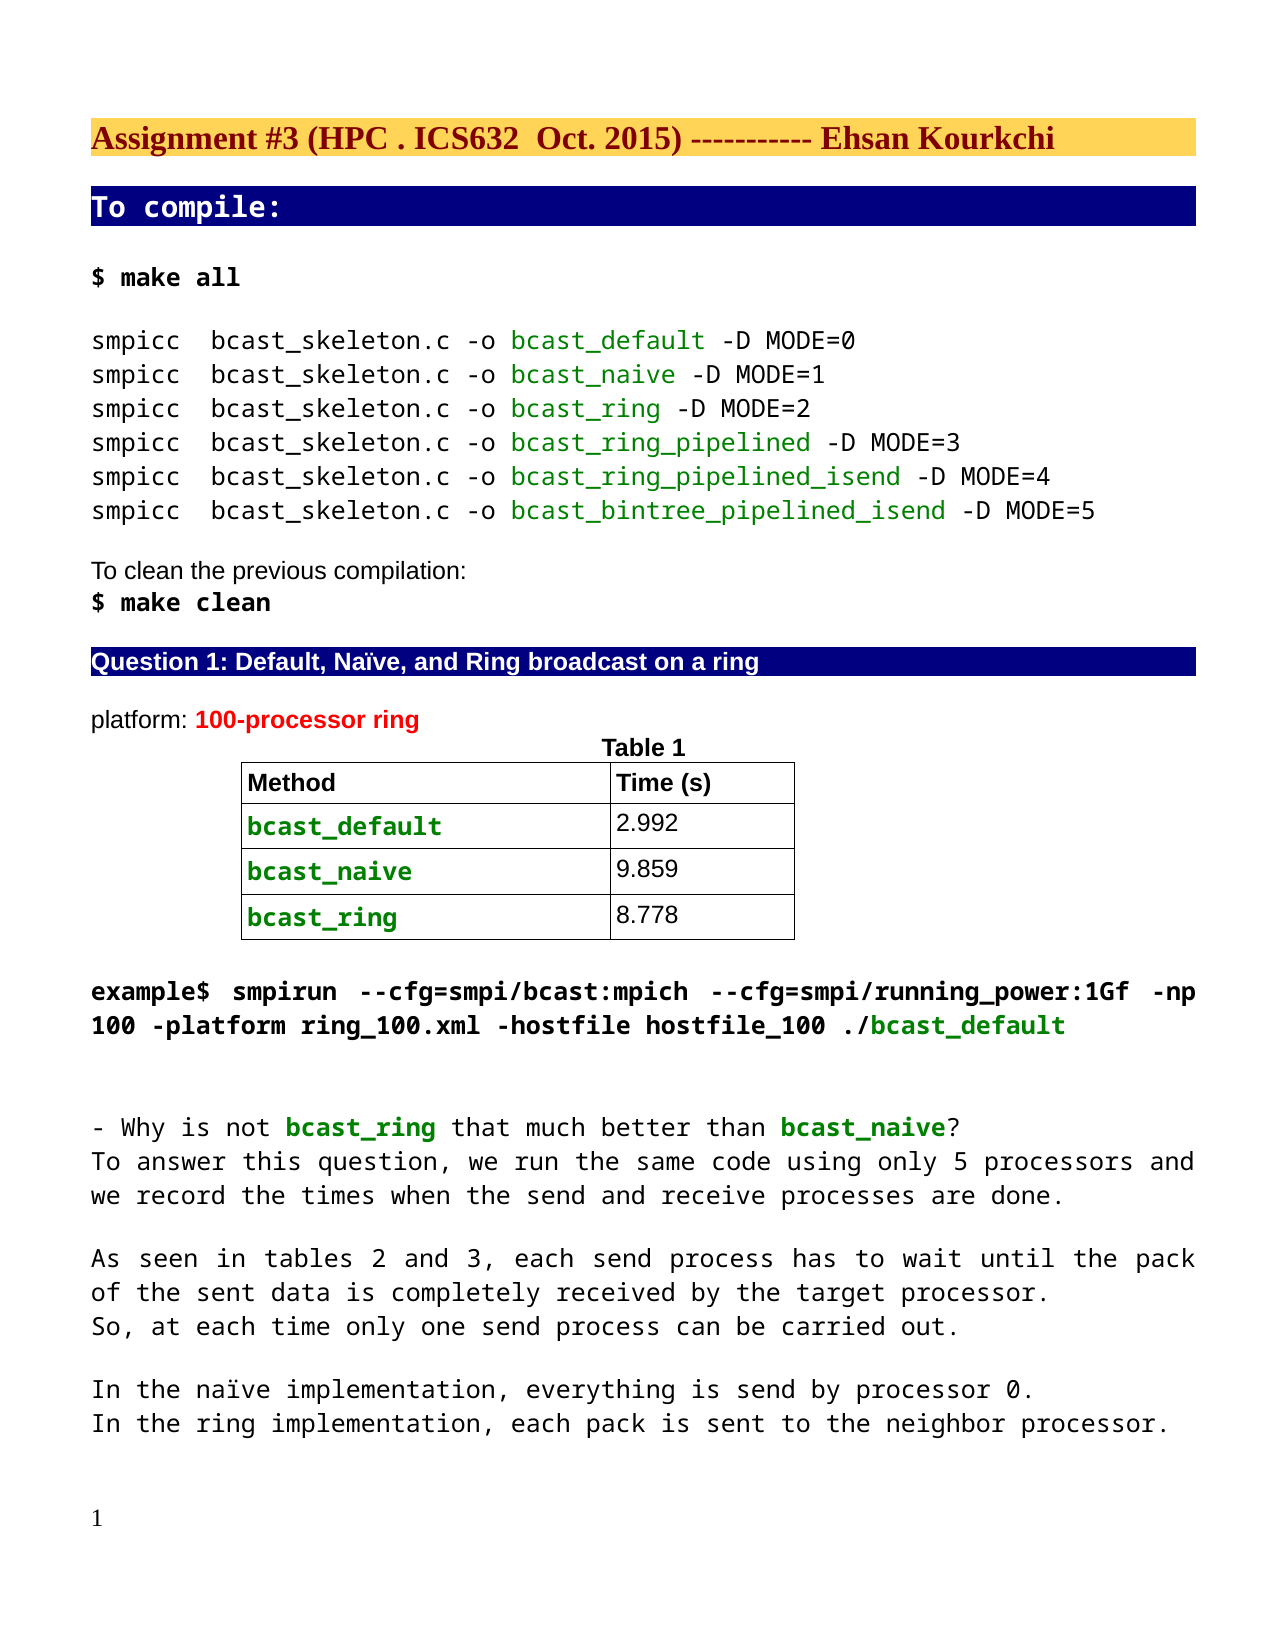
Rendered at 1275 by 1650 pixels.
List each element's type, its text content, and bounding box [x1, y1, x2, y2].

text smpicc bcast_skeleton.c -o bcast_bintree_pipelined_isend -D MODE=5 [91, 493, 1196, 527]
text So, at each time only one send process can be carried out. [91, 1309, 1196, 1343]
table_cell 8.778 [611, 895, 794, 939]
table_cell bcast_naive [242, 849, 610, 894]
text To clean the previous compilation: [91, 556, 1196, 584]
text To answer this question, we run the same code using only 5 processors and we record the times when the send and receive processes are done. [91, 1144, 1196, 1212]
text smpicc bcast_skeleton.c -o bcast_ring_pipelined -D MODE=3 [91, 425, 1196, 459]
text smpicc bcast_skeleton.c -o bcast_naive -D MODE=1 [91, 357, 1196, 391]
text smpicc bcast_skeleton.c -o bcast_default -D MODE=0 [91, 322, 1196, 357]
text platform: 100-processor ring [91, 705, 1196, 733]
text As seen in tables 2 and 3, each send process has to wait until the pack of the sent data is completely received by the target processor. [91, 1241, 1196, 1309]
text smpicc bcast_skeleton.c -o bcast_ring -D MODE=2 [91, 391, 1196, 425]
table_cell bcast_ring [242, 895, 610, 939]
text $ make clean [91, 584, 1196, 618]
text Table 1 [91, 733, 1196, 762]
table_header Method [242, 763, 610, 802]
text Question 1: Default, Naïve, and Ring broadcast on a ring [91, 647, 1196, 676]
text $ make all [91, 260, 1196, 294]
text In the naïve implementation, everything is send by processor 0. [91, 1372, 1196, 1406]
text To compile: [91, 186, 1196, 226]
table_header Time (s) [611, 763, 794, 802]
text example$ smpirun --cfg=smpi/bcast:mpich --cfg=smpi/running_power:1Gf -np 100 -platform ring_100.xml -hostfile hostfile_100 ./bcast_default [91, 973, 1196, 1042]
text In the ring implementation, each pack is sent to the neighbor processor. [91, 1406, 1196, 1440]
table_cell 2.992 [611, 804, 794, 848]
text - Why is not bcast_ring that much better than bcast_naive? [91, 1110, 1196, 1144]
text smpicc bcast_skeleton.c -o bcast_ring_pipelined_isend -D MODE=4 [91, 459, 1196, 493]
table_cell bcast_default [242, 804, 610, 848]
table_cell 9.859 [611, 849, 794, 894]
